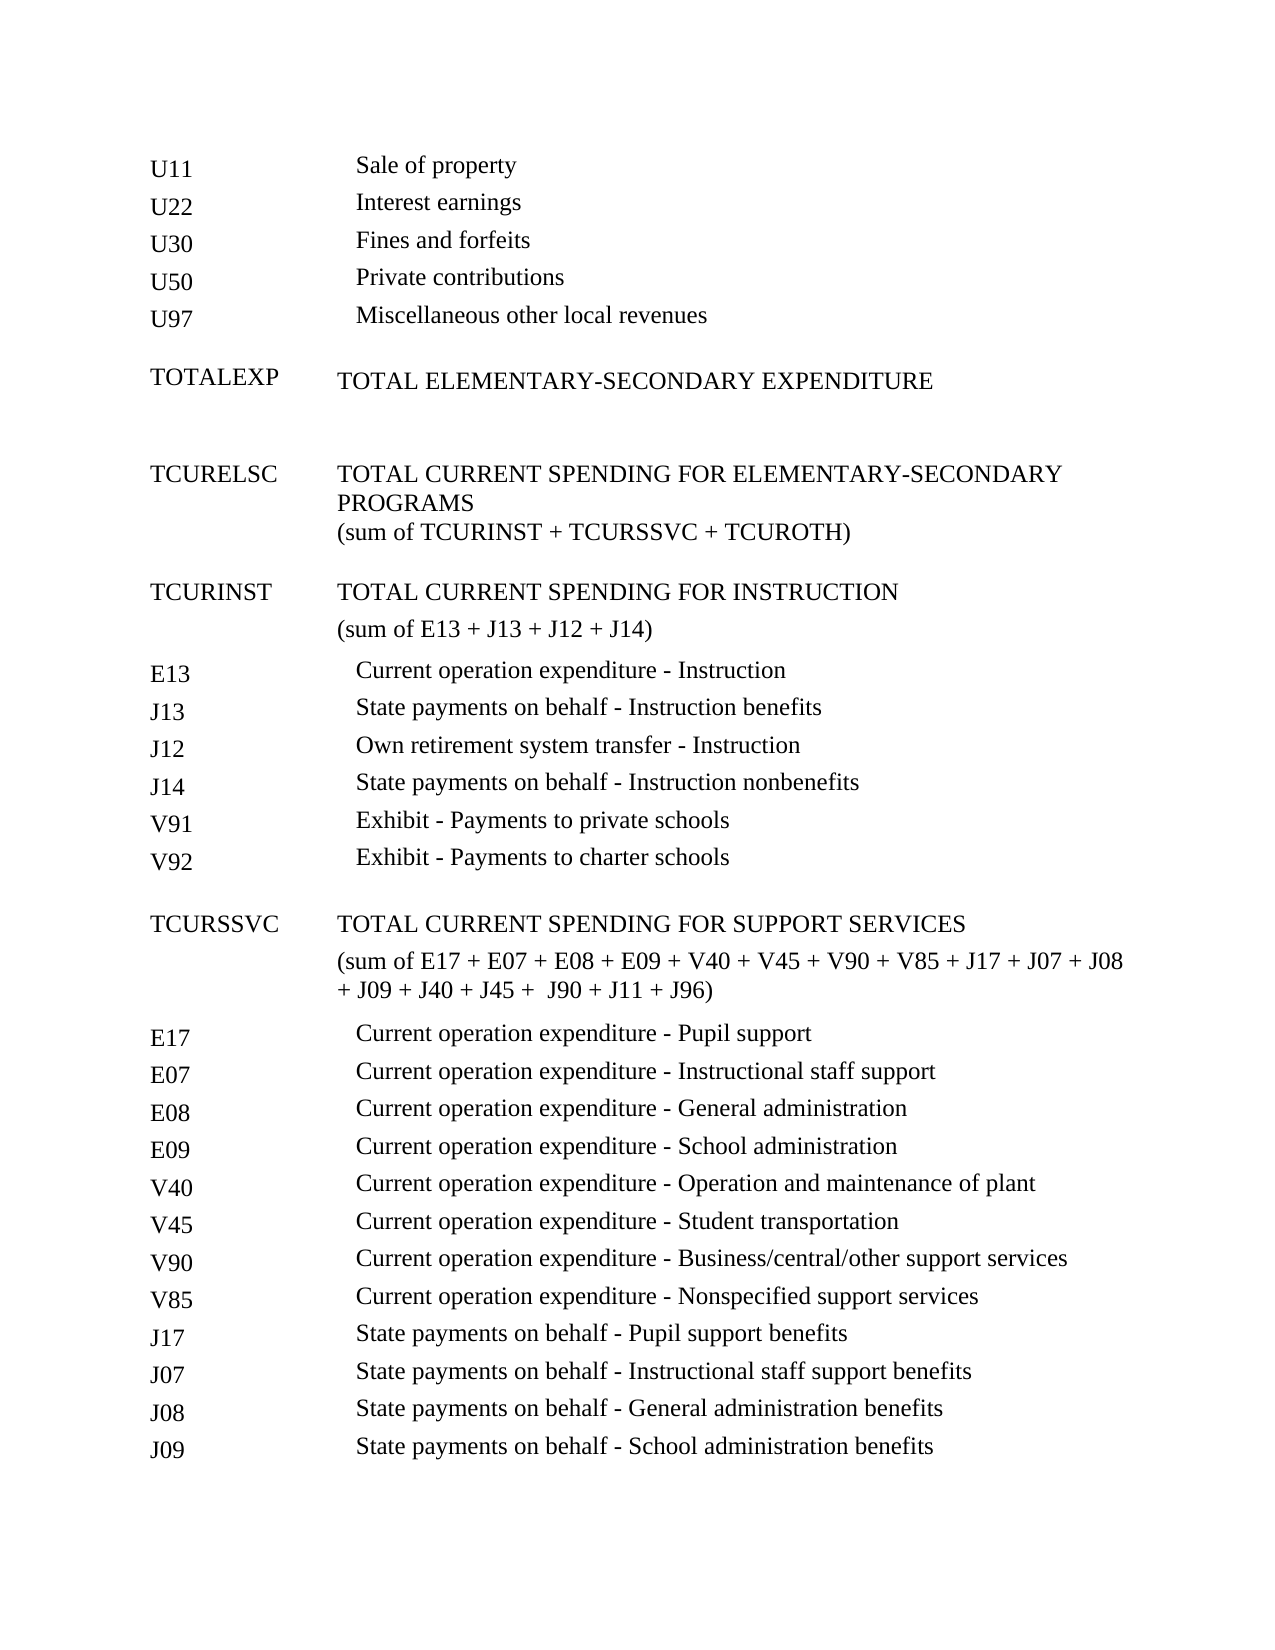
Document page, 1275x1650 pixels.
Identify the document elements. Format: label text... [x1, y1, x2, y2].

table_cell Current operation expenditure - Operation and maintenance of plant [326, 1169, 1144, 1206]
table_cell E17 [139, 1019, 326, 1056]
table_cell E08 [139, 1094, 326, 1131]
table_cell [139, 517, 326, 577]
table_cell U97 [139, 300, 326, 337]
table_cell E13 [139, 655, 326, 692]
table_cell State payments on behalf - Instruction nonbenefits [326, 767, 1144, 805]
table_cell Private contributions [326, 263, 1144, 300]
table_cell Current operation expenditure - Pupil support [326, 1019, 1144, 1056]
table_cell TOTALEXP [139, 338, 326, 459]
table_cell V91 [139, 805, 326, 842]
table_cell TCURELSC [139, 459, 326, 517]
table_cell V92 [139, 842, 326, 880]
table_cell TCURINST [139, 577, 326, 614]
table_cell [326, 880, 1144, 909]
table_cell E07 [139, 1056, 326, 1093]
table_cell Interest earnings [326, 188, 1144, 225]
table_cell J09 [139, 1431, 326, 1468]
table_cell Current operation expenditure - Business/central/other support services [326, 1244, 1144, 1281]
table_cell TOTAL CURRENT SPENDING FOR INSTRUCTION [326, 577, 1144, 614]
table_cell State payments on behalf - Pupil support benefits [326, 1319, 1144, 1356]
table_cell State payments on behalf - General administration benefits [326, 1394, 1144, 1431]
table_cell (sum of E17 + E07 + E08 + E09 + V40 + V45 + V90 + V85 + J17 + J07 + J08 + J09 + J40 + J45 + J90 + J11 + J96) [326, 946, 1144, 1018]
table_cell Miscellaneous other local revenues [326, 300, 1144, 337]
table_cell [139, 614, 326, 655]
table_cell Own retirement system transfer - Instruction [326, 730, 1144, 767]
table_cell TOTAL ELEMENTARY-SECONDARY EXPENDITURE [326, 338, 1144, 459]
table_cell (sum of E13 + J13 + J12 + J14) [326, 614, 1144, 655]
table_cell State payments on behalf - School administration benefits [326, 1431, 1144, 1468]
table_cell Current operation expenditure - General administration [326, 1094, 1144, 1131]
table_cell U50 [139, 263, 326, 300]
table_cell Sale of property [326, 150, 1144, 187]
table_cell Current operation expenditure - Instruction [326, 655, 1144, 692]
table_cell [139, 946, 326, 1018]
table_cell [139, 880, 326, 909]
table_cell E09 [139, 1131, 326, 1168]
table_cell V45 [139, 1206, 326, 1243]
table_cell Exhibit - Payments to private schools [326, 805, 1144, 842]
table_cell J14 [139, 767, 326, 805]
table_cell TOTAL CURRENT SPENDING FOR SUPPORT SERVICES [326, 909, 1144, 946]
table_cell Current operation expenditure - Student transportation [326, 1206, 1144, 1243]
table_cell Current operation expenditure - Instructional staff support [326, 1056, 1144, 1093]
table_cell Exhibit - Payments to charter schools [326, 842, 1144, 880]
table_cell V90 [139, 1244, 326, 1281]
table_cell J12 [139, 730, 326, 767]
table_cell U11 [139, 150, 326, 187]
table_cell State payments on behalf - Instructional staff support benefits [326, 1356, 1144, 1393]
table_cell V85 [139, 1281, 326, 1318]
table_cell U22 [139, 188, 326, 225]
table_cell Fines and forfeits [326, 225, 1144, 262]
table_cell TOTAL CURRENT SPENDING FOR ELEMENTARY-SECONDARY PROGRAMS [326, 459, 1144, 517]
table_cell V40 [139, 1169, 326, 1206]
table_cell U30 [139, 225, 326, 262]
table_cell J17 [139, 1319, 326, 1356]
table_cell J08 [139, 1394, 326, 1431]
table_cell Current operation expenditure - Nonspecified support services [326, 1281, 1144, 1318]
table_cell J13 [139, 692, 326, 730]
table_cell J07 [139, 1356, 326, 1393]
table_cell Current operation expenditure - School administration [326, 1131, 1144, 1168]
table_cell TCURSSVC [139, 909, 326, 946]
table_cell State payments on behalf - Instruction benefits [326, 692, 1144, 730]
table_cell (sum of TCURINST + TCURSSVC + TCUROTH) [326, 517, 1144, 577]
